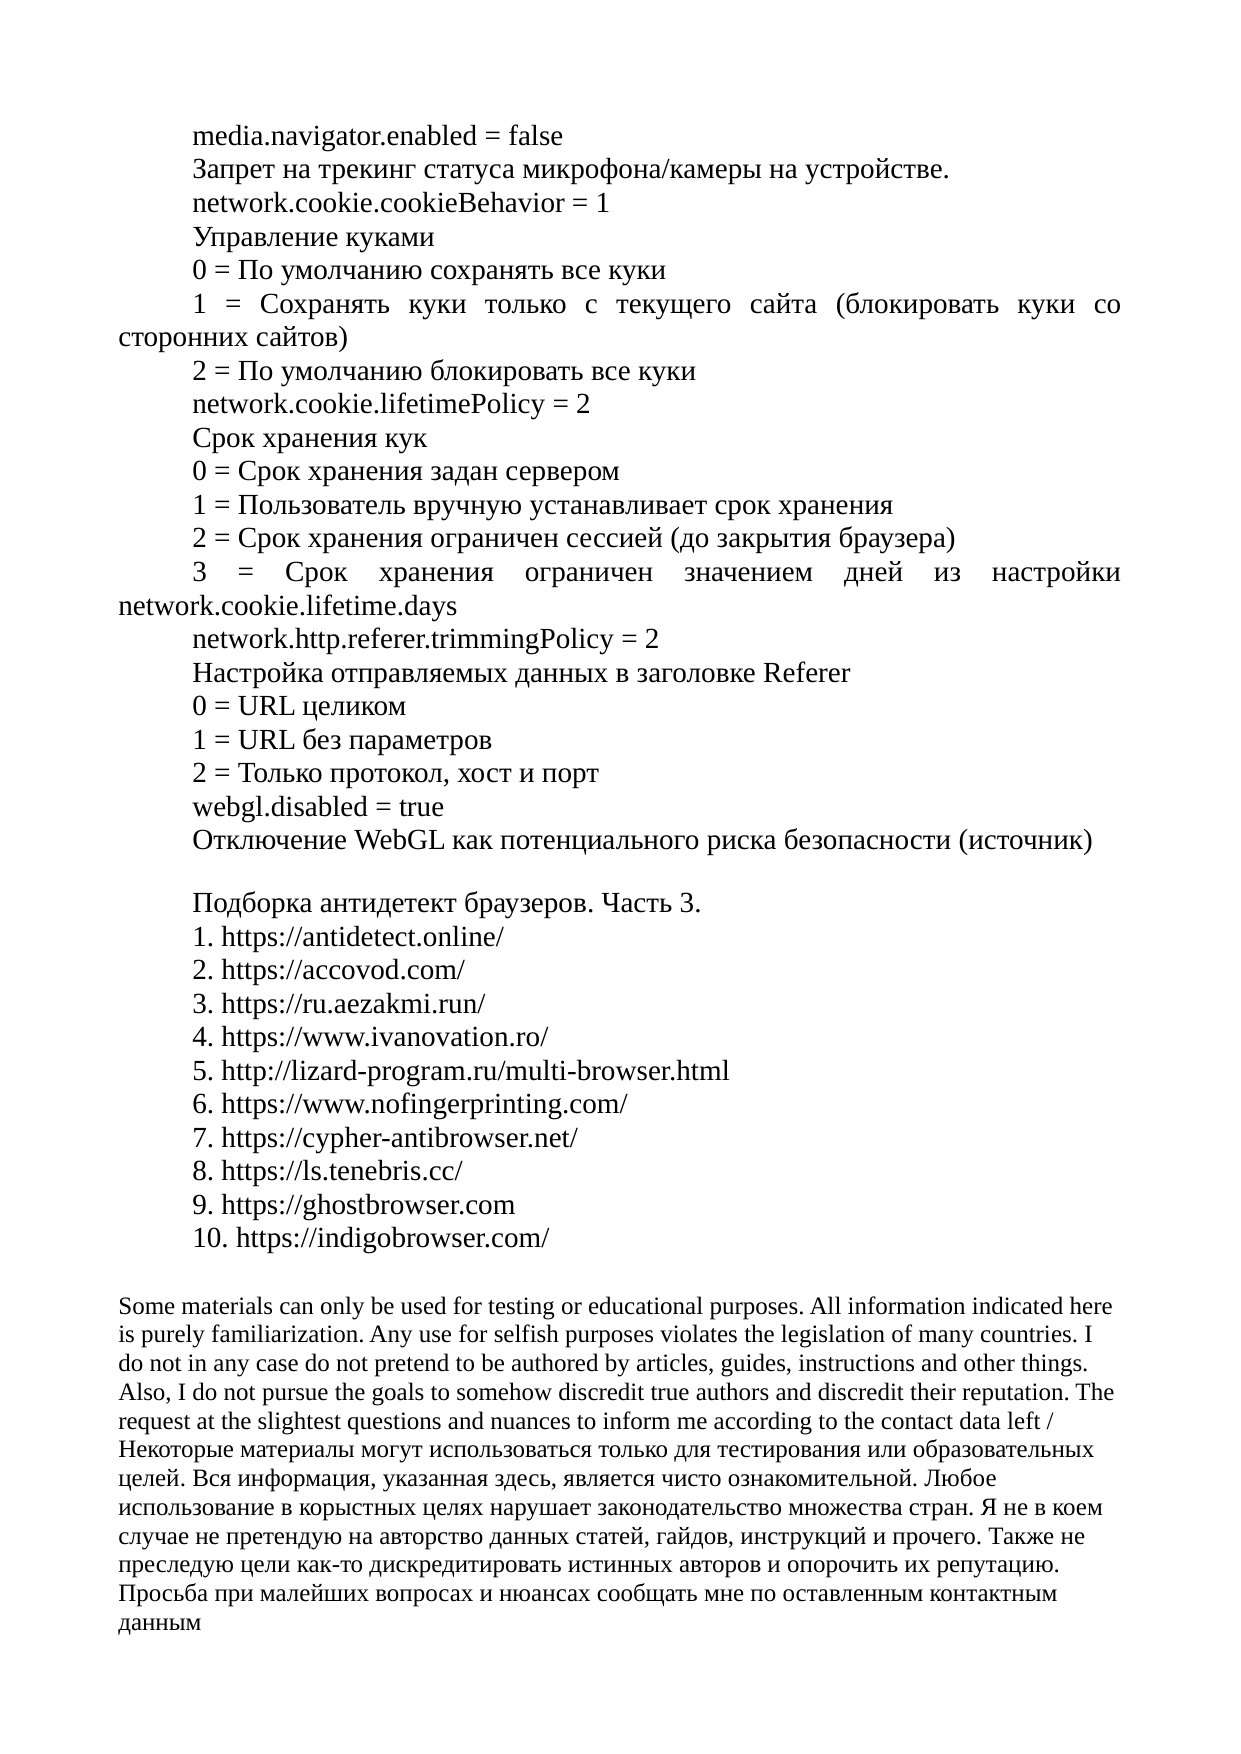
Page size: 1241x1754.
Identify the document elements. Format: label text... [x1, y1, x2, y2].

text 10. https://indigobrowser.com/ [118, 1221, 1122, 1254]
text Подборка антидетект браузеров. Часть 3. [118, 885, 1122, 919]
text Настройка отправляемых данных в заголовке Referer [118, 655, 1122, 688]
text network.cookie.cookieBehavior = 1 [118, 185, 1122, 219]
text 2. https://accovod.com/ [118, 952, 1122, 986]
text webgl.disabled = true [118, 789, 1122, 822]
text 2 = Срок хранения ограничен сессией (до закрытия браузера) [118, 521, 1122, 554]
text Срок хранения кук [118, 420, 1122, 453]
text Управление куками [118, 219, 1122, 252]
text 0 = По умолчанию сохранять все куки [118, 252, 1122, 286]
text Отключение WebGL как потенциального риска безопасности (источник) [118, 822, 1122, 856]
text network.cookie.lifetimePolicy = 2 [118, 386, 1122, 420]
text 5. http://lizard-program.ru/multi-browser.html [118, 1053, 1122, 1086]
text 1 = Сохранять куки только с текущего сайта (блокировать куки со сторонних сайтов) [118, 286, 1122, 353]
text 2 = Только протокол, хост и порт [118, 755, 1122, 789]
text 3. https://ru.aezakmi.run/ [118, 986, 1122, 1019]
text 2 = По умолчанию блокировать все куки [118, 353, 1122, 386]
text 1 = URL без параметров [118, 722, 1122, 755]
text 4. https://www.ivanovation.ro/ [118, 1019, 1122, 1053]
text 0 = Срок хранения задан сервером [118, 453, 1122, 487]
text 1 = Пользователь вручную устанавливает срок хранения [118, 487, 1122, 521]
text 7. https://cypher-antibrowser.net/ [118, 1120, 1122, 1153]
text 0 = URL целиком [118, 688, 1122, 722]
text 9. https://ghostbrowser.com [118, 1187, 1122, 1221]
text Запрет на трекинг статуса микрофона/камеры на устройстве. [118, 152, 1122, 185]
text 1. https://antidetect.online/ [118, 919, 1122, 952]
text network.http.referer.trimmingPolicy = 2 [118, 621, 1122, 655]
text media.navigator.enabled = false [118, 118, 1122, 152]
text 6. https://www.nofingerprinting.com/ [118, 1086, 1122, 1120]
text 3 = Срок хранения ограничен значением дней из настройки network.cookie.lifetime.days [118, 554, 1122, 621]
text 8. https://ls.tenebris.cc/ [118, 1153, 1122, 1187]
